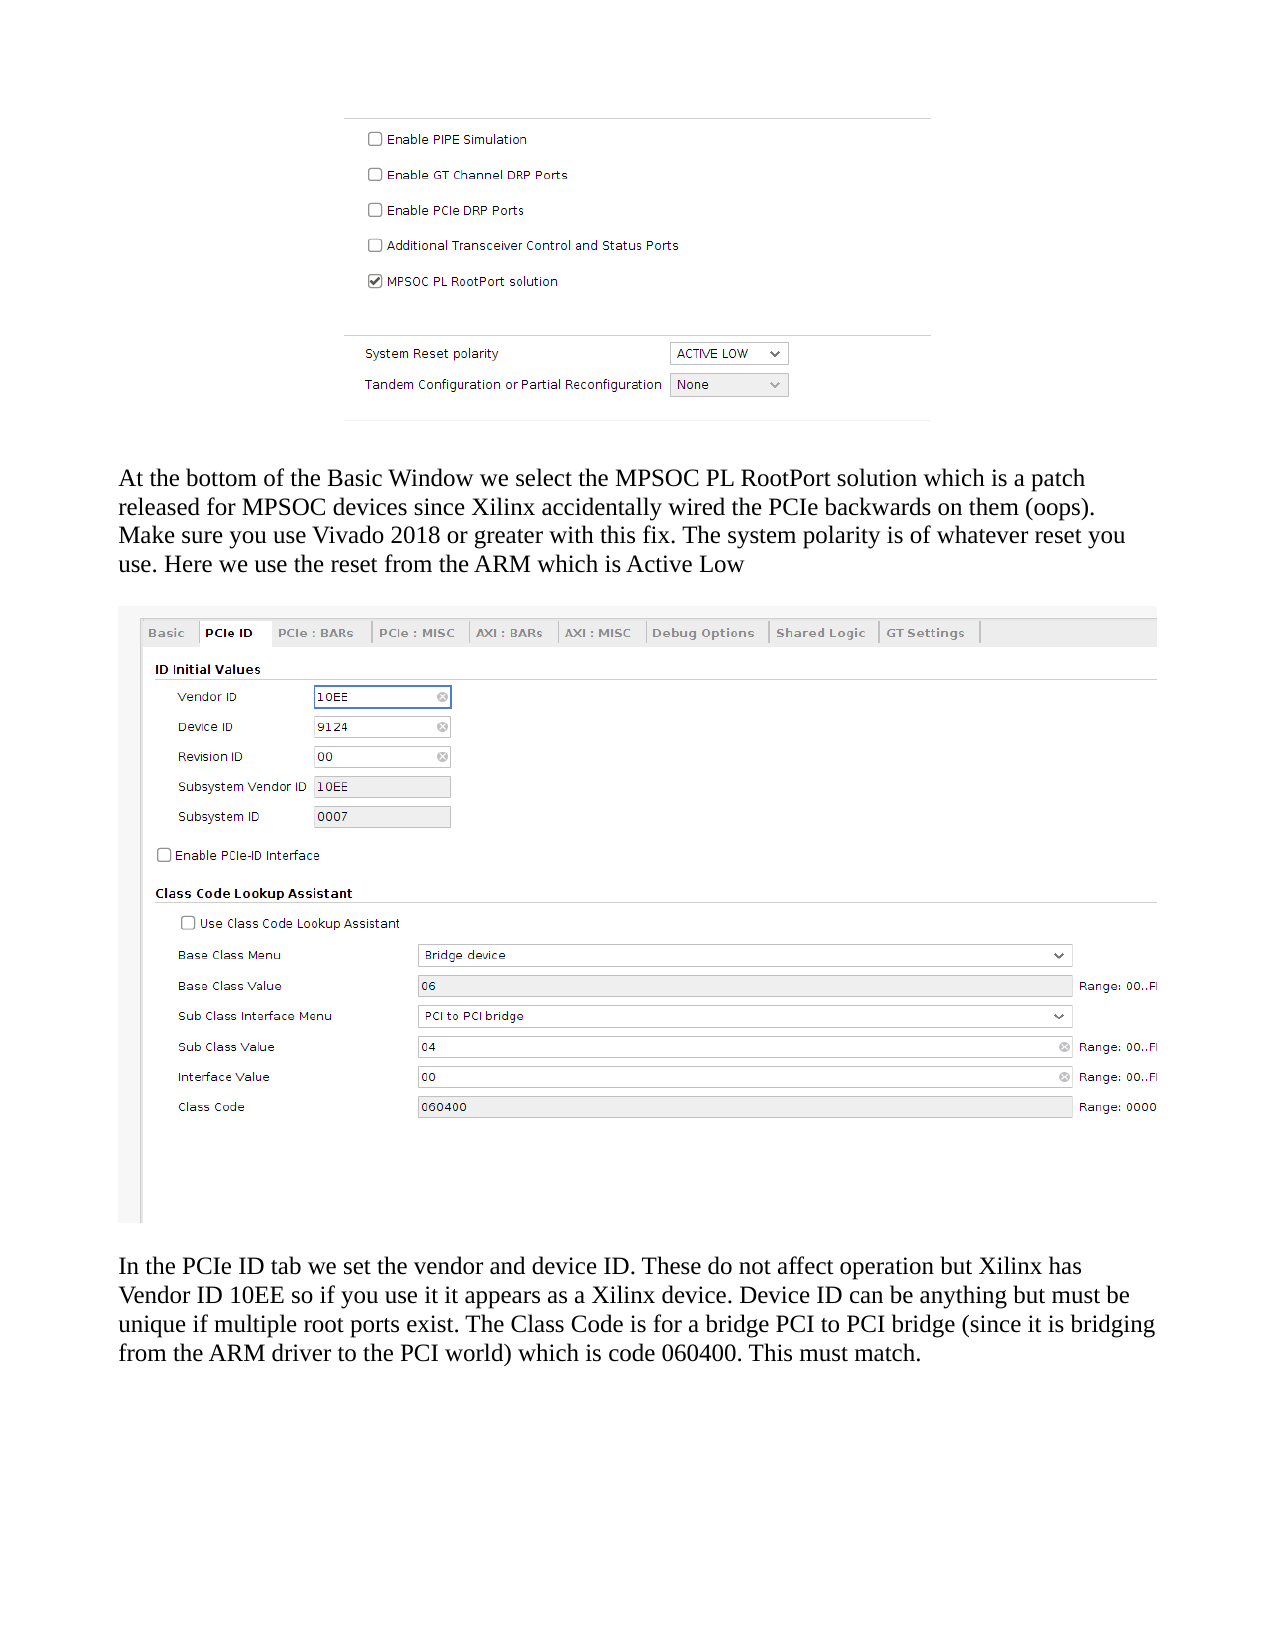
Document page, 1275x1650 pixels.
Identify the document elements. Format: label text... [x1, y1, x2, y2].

picture [118, 606, 1157, 1223]
picture [344, 118, 931, 421]
text At the bottom of the Basic Window we select the MPSOC PL RootPort solution which is a patch released for MPSOC devices since Xilinx accidentally wired the PCIe backwards on them (oops). Make sure you use Vivado 2018 or greater with this fix. The system polarity is of whatever reset you use. Here we use the reset from the ARM which is Active Low [118, 463, 1157, 578]
text In the PCIe ID tab we set the vendor and device ID. These do not affect operation but Xilinx has Vendor ID 10EE so if you use it it appears as a Xilinx device. Device ID can be anything but must be unique if multiple root ports exist. The Class Code is for a bridge PCI to PCI bridge (since it is bridging from the ARM driver to the PCI world) which is code 060400. This must match. [118, 1251, 1157, 1366]
